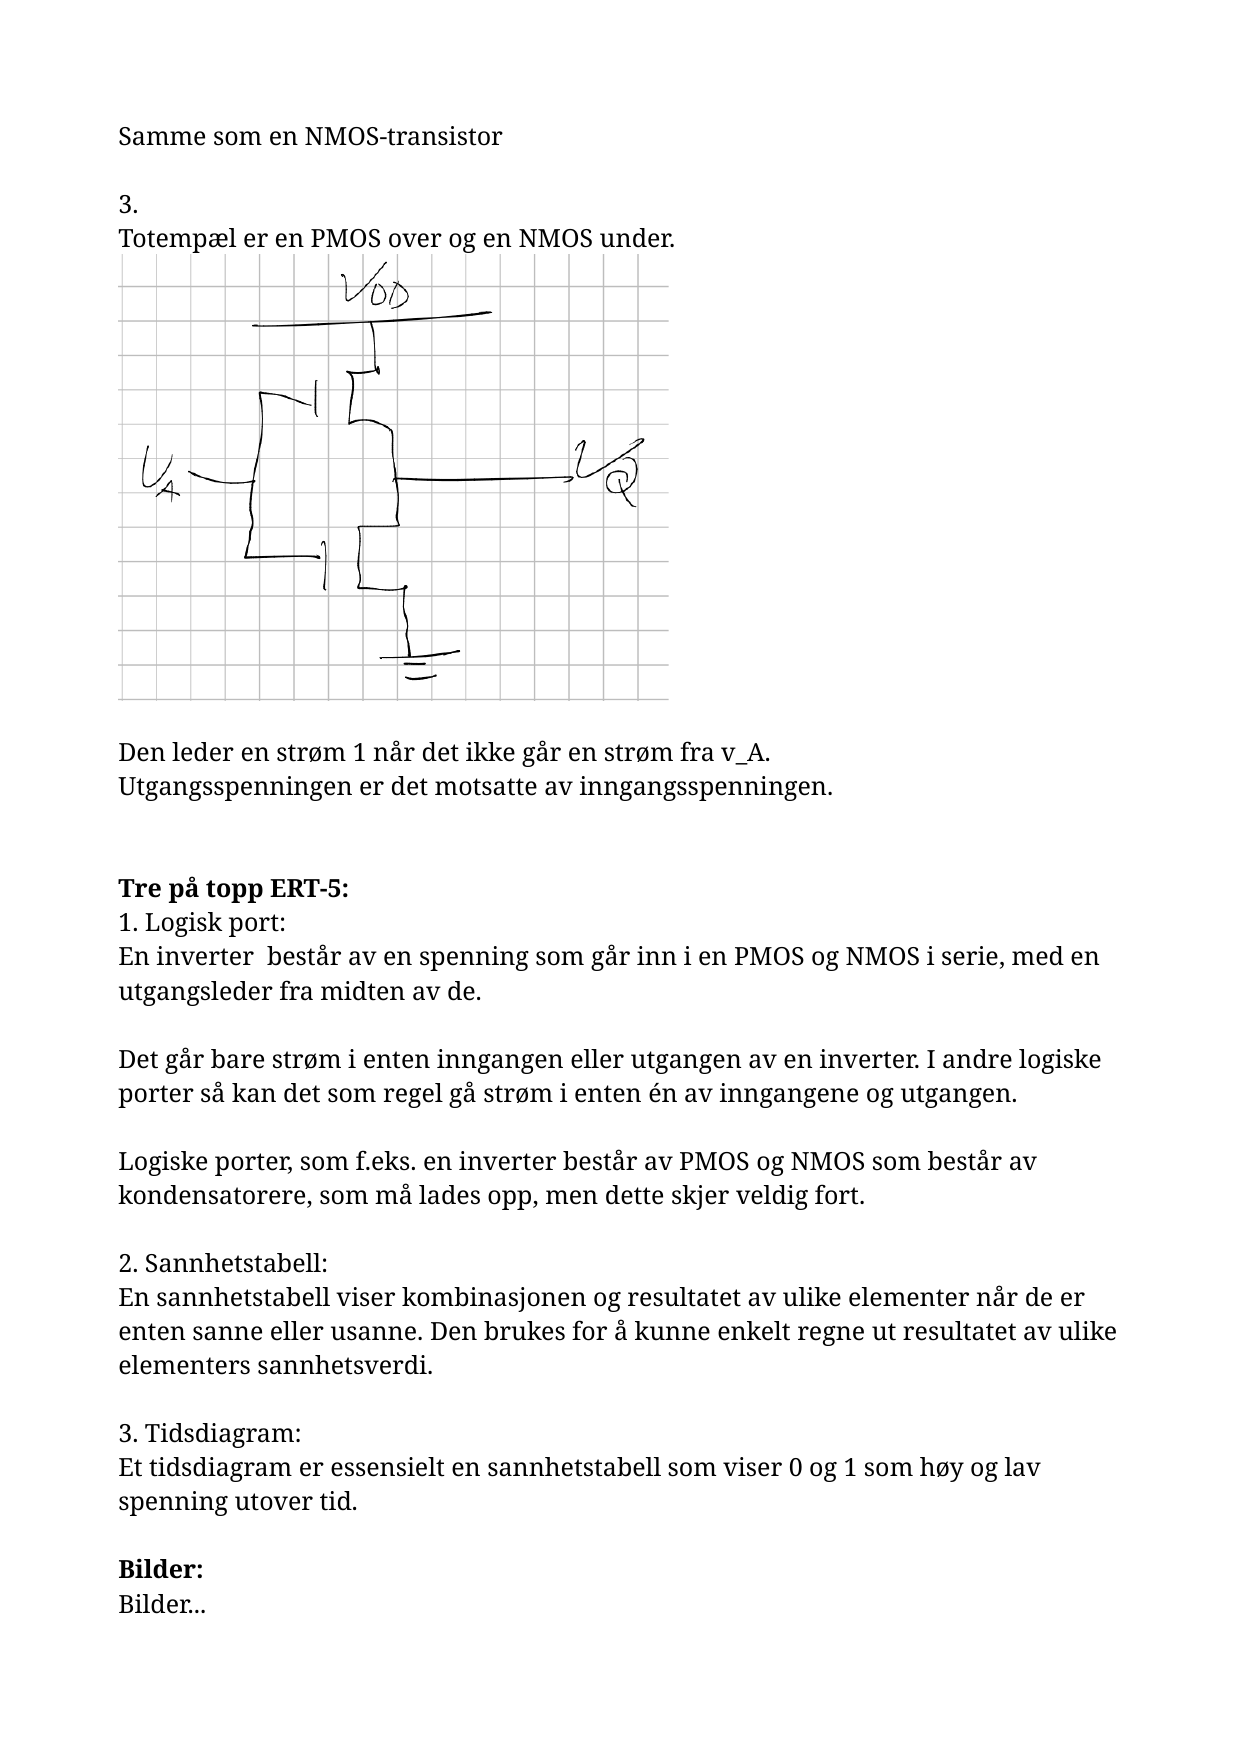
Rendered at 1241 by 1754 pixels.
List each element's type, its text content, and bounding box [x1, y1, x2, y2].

text Logiske porter, som f.eks. en inverter består av PMOS og NMOS som består av kondensatorere, som må lades opp, men dette skjer veldig fort. [118, 1143, 1122, 1212]
text 3. Tidsdiagram: [118, 1416, 1122, 1450]
text 3. [118, 186, 1122, 220]
text Totempæl er en PMOS over og en NMOS under. [118, 220, 1122, 254]
text Tre på topp ERT-5: [118, 871, 1122, 905]
text Den leder en strøm 1 når det ikke går en strøm fra v_A. [118, 735, 1122, 769]
text Bilder... [118, 1586, 1122, 1620]
text Et tidsdiagram er essensielt en sannhetstabell som viser 0 og 1 som høy og lav spenning utover tid. [118, 1450, 1122, 1518]
text Samme som en NMOS-transistor [118, 118, 1122, 152]
text Bilder: [118, 1552, 1122, 1586]
text 2. Sannhetstabell: [118, 1246, 1122, 1280]
text 1. Logisk port: [118, 905, 1122, 939]
text Det går bare strøm i enten inngangen eller utgangen av en inverter. I andre logiske porter så kan det som regel gå strøm i enten én av inngangene og utgangen. [118, 1041, 1122, 1109]
text Utgangsspenningen er det motsatte av inngangsspenningen. [118, 769, 1122, 803]
text En inverter består av en spenning som går inn i en PMOS og NMOS i serie, med en utgangsleder fra midten av de. [118, 939, 1122, 1007]
picture [118, 254, 669, 701]
text En sannhetstabell viser kombinasjonen og resultatet av ulike elementer når de er enten sanne eller usanne. Den brukes for å kunne enkelt regne ut resultatet av ulike elementers sannhetsverdi. [118, 1280, 1122, 1382]
